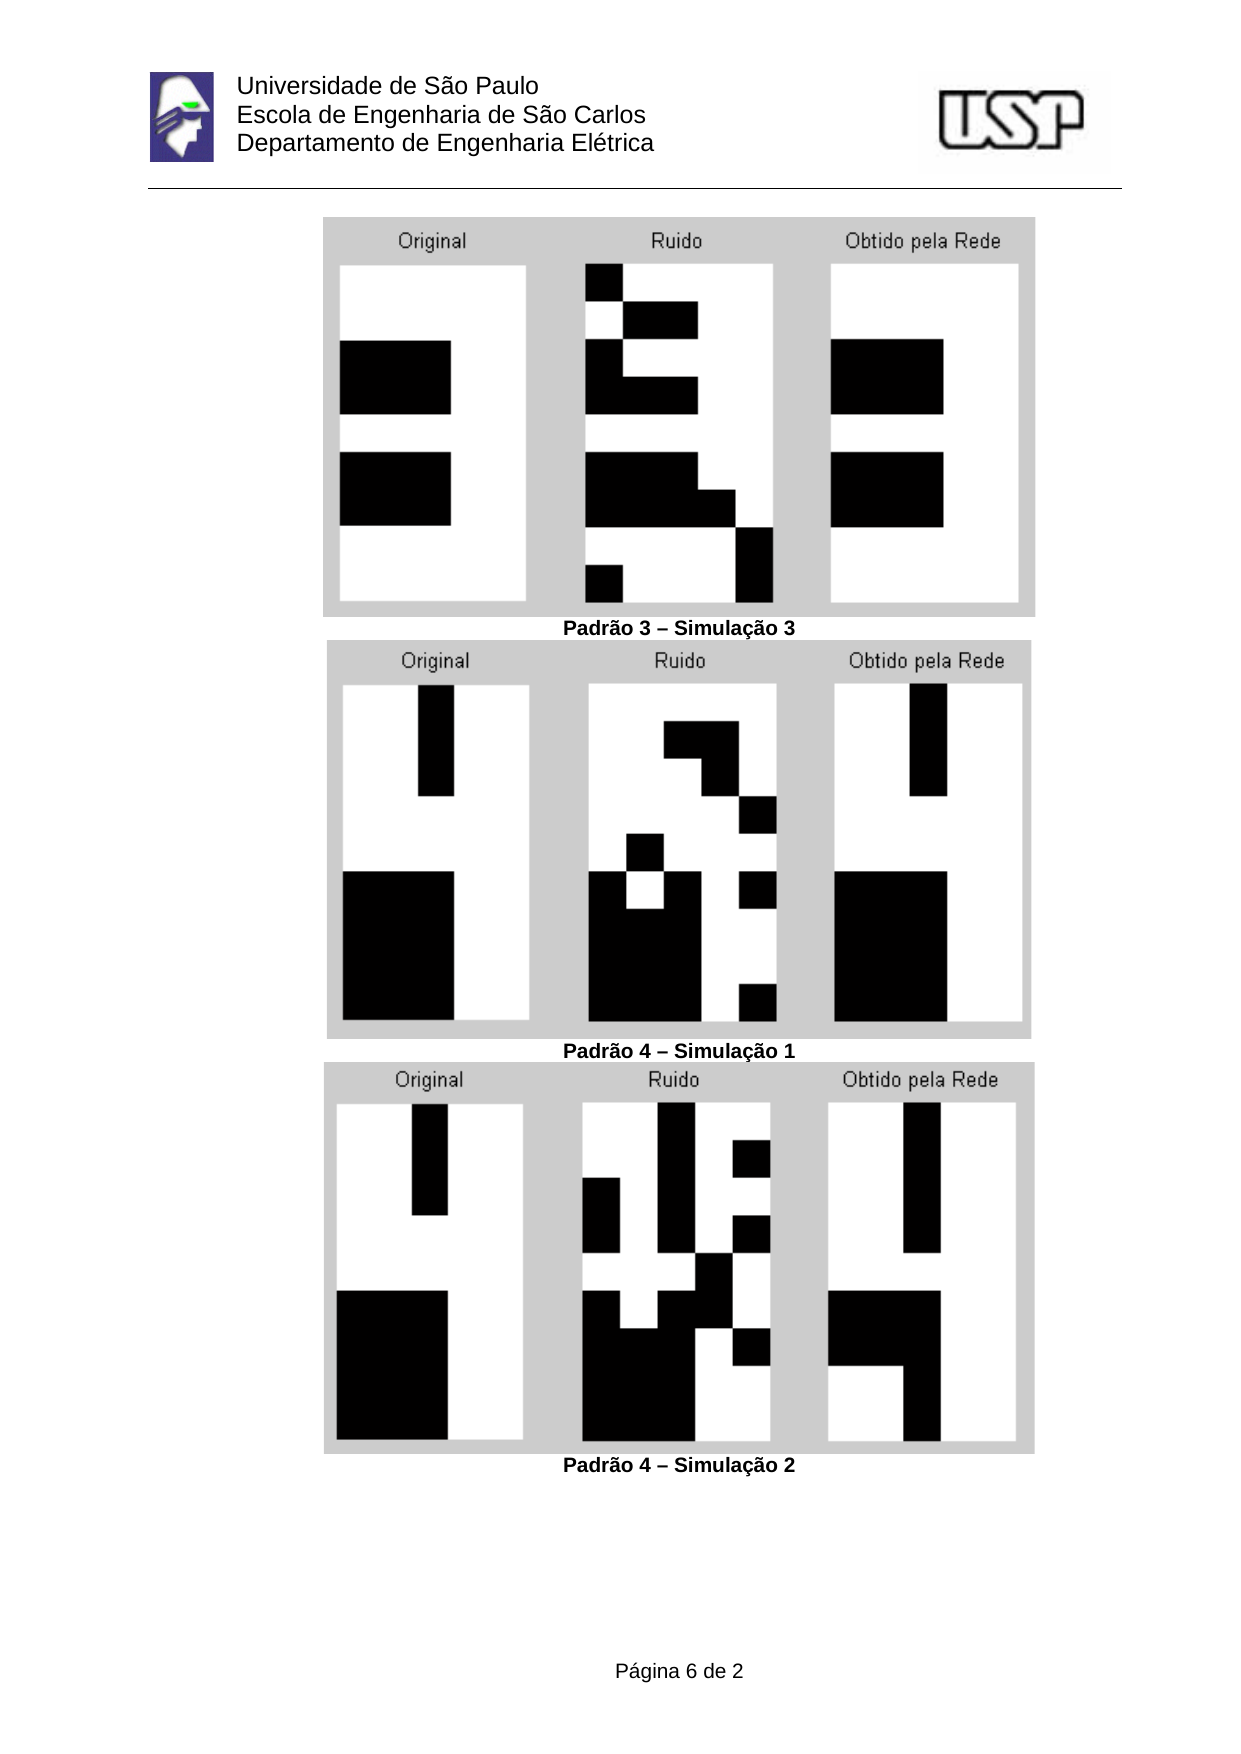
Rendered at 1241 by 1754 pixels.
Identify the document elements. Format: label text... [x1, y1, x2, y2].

table_cell Padrão 3 – Simulação 3 [148, 218, 1122, 640]
picture [323, 1062, 1035, 1454]
picture [149, 72, 214, 162]
picture [918, 71, 1112, 175]
table_cell Padrão 4 – Simulação 2 [148, 1063, 1122, 1477]
picture [326, 640, 1032, 1039]
picture [323, 217, 1036, 617]
table_cell Padrão 4 – Simulação 1 [148, 640, 1122, 1062]
